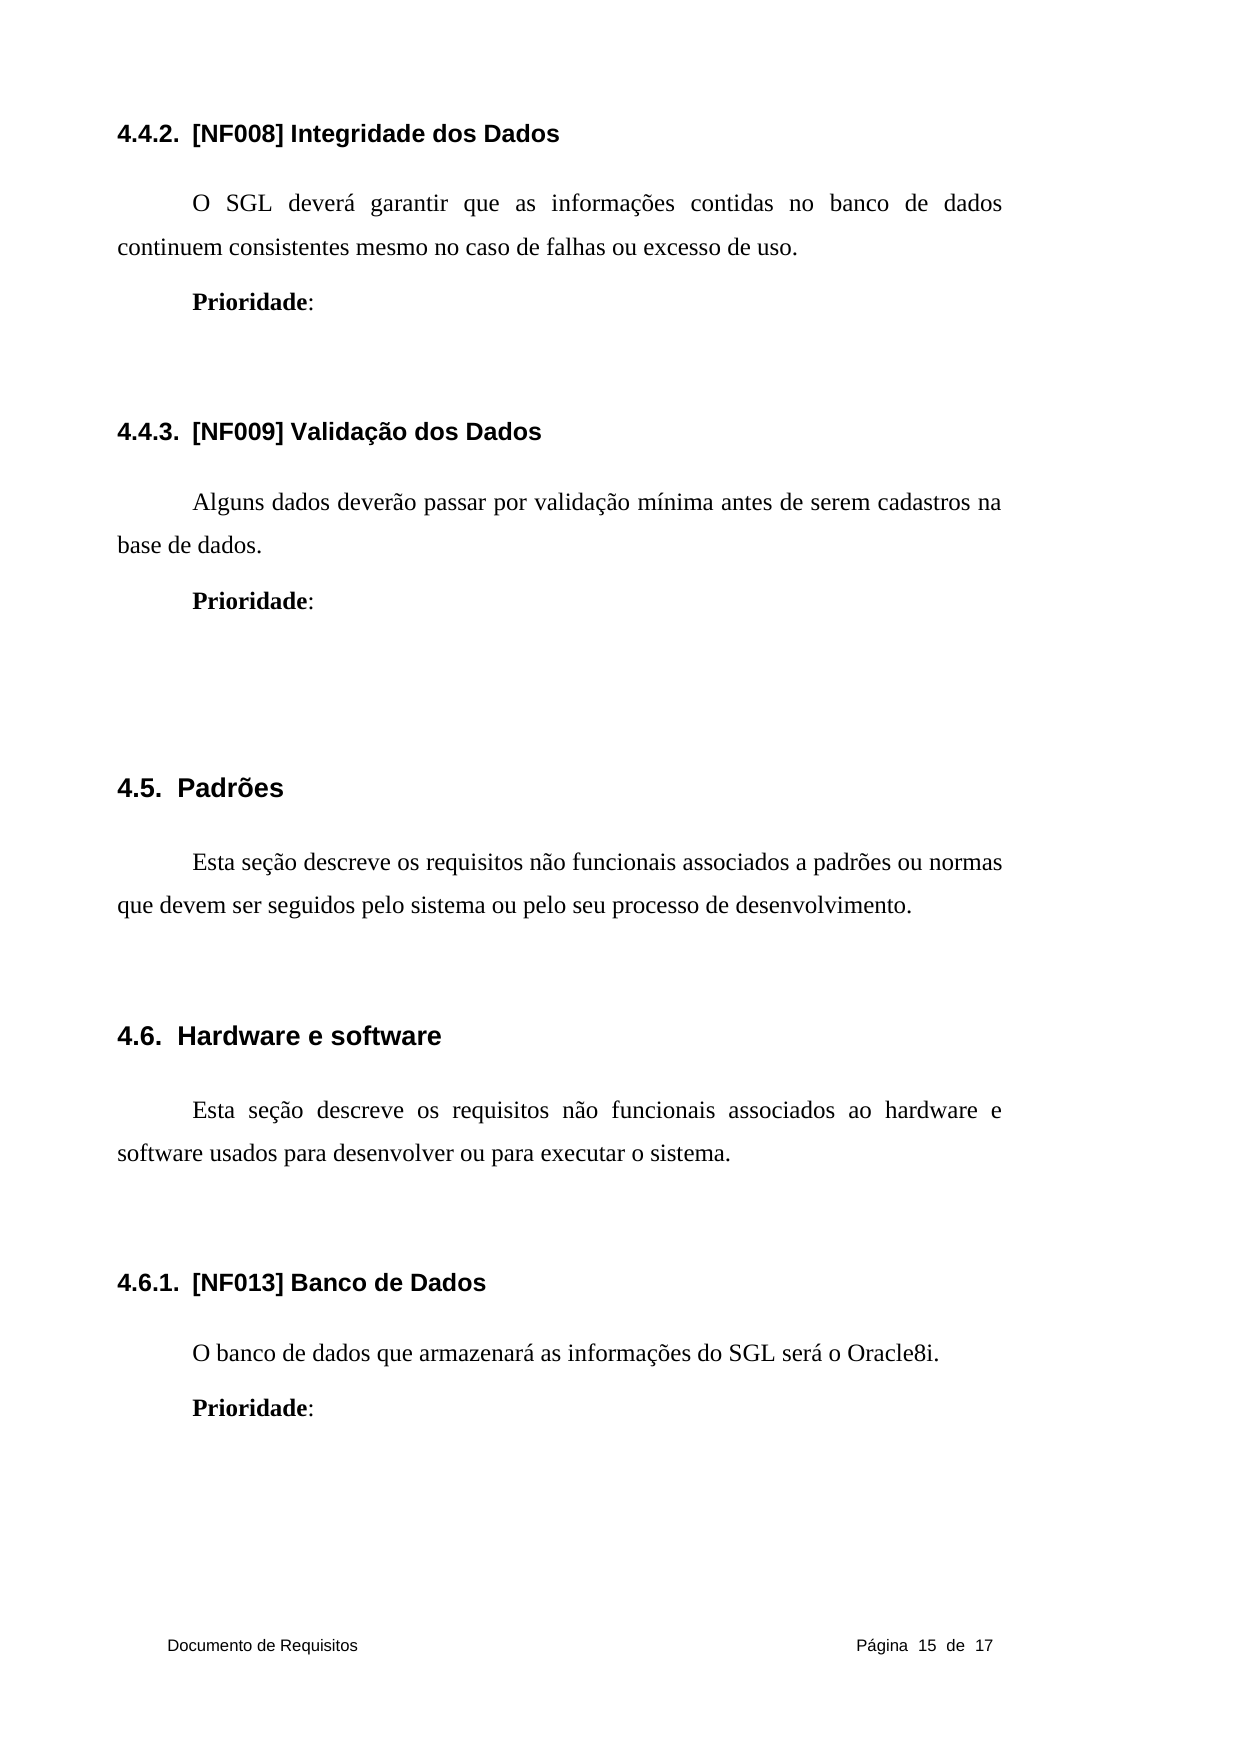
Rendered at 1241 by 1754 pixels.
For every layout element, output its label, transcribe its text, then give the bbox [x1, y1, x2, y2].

subtitle [NF013] Banco de Dados [117, 1268, 1003, 1297]
text Prioridade: [117, 586, 1003, 615]
subtitle [NF008] Integridade dos Dados [117, 118, 1003, 147]
text O SGL deverá garantir que as informações contidas no banco de dados continuem consistentes mesmo no caso de falhas ou excesso de uso. [117, 188, 1003, 260]
text Alguns dados deverão passar por validação mínima antes de serem cadastros na base de dados. [117, 487, 1003, 559]
text O banco de dados que armazenará as informações do SGL será o Oracle8i. [117, 1338, 1003, 1367]
text Prioridade: [117, 1393, 1003, 1422]
text Esta seção descreve os requisitos não funcionais associados ao hardware e software usados para desenvolver ou para executar o sistema. [117, 1095, 1003, 1167]
subtitle Padrões [117, 772, 1003, 803]
text Esta seção descreve os requisitos não funcionais associados a padrões ou normas que devem ser seguidos pelo sistema ou pelo seu processo de desenvolvimento. [117, 847, 1003, 918]
subtitle Hardware e software [117, 1020, 1003, 1051]
text Prioridade: [117, 287, 1003, 316]
subtitle [NF009] Validação dos Dados [117, 417, 1003, 446]
